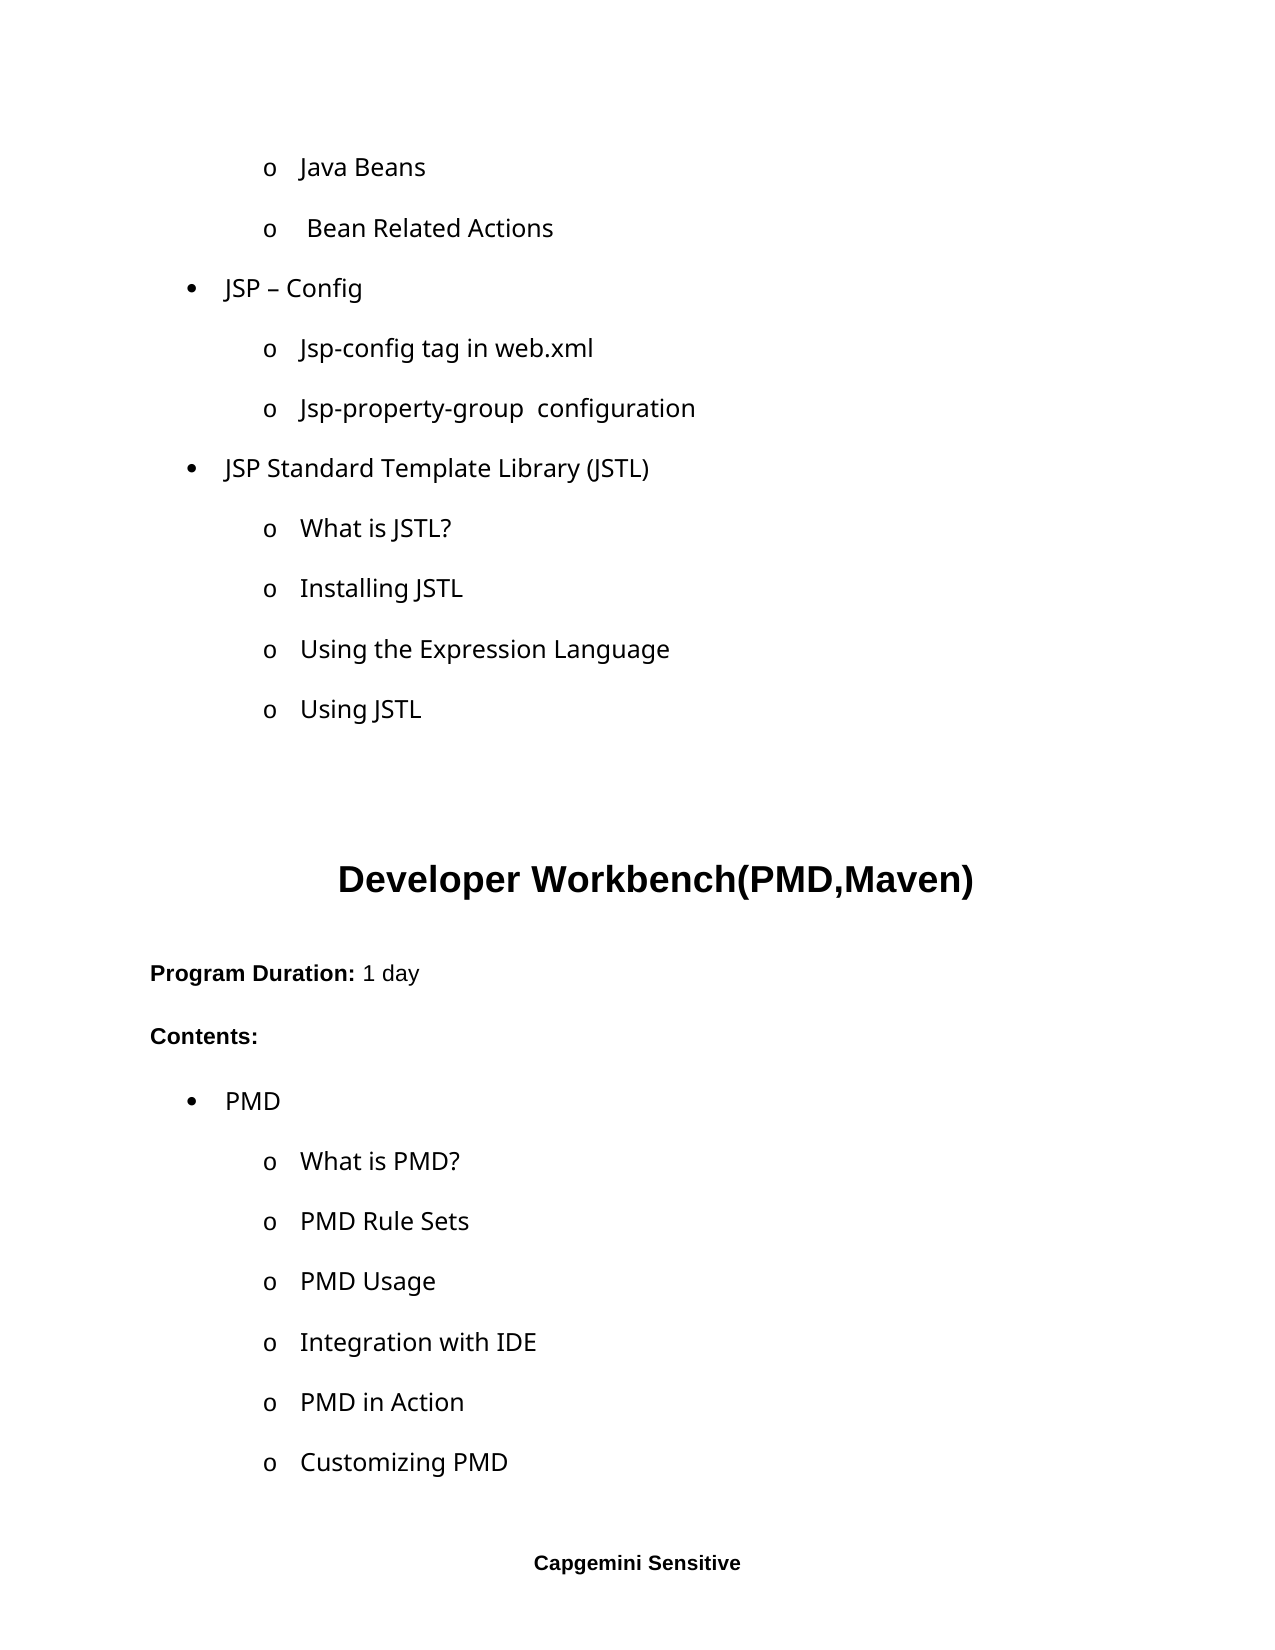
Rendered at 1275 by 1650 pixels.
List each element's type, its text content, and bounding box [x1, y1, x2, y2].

list PMD Usage [262, 1264, 1125, 1298]
list Jsp-property-group configuration [262, 391, 1125, 425]
text Program Duration: 1 day [150, 960, 1125, 986]
list PMD Rule Sets [262, 1204, 1125, 1238]
list What is PMD? [262, 1143, 1125, 1178]
list JSP Standard Template Library (JSTL) [187, 451, 1125, 485]
list PMD in Action [262, 1384, 1125, 1419]
list What is JSTL? [262, 511, 1125, 545]
list Using the Expression Language [262, 631, 1125, 666]
list Using JSTL [262, 691, 1125, 726]
list Integration with IDE [262, 1324, 1125, 1358]
list JSP – Config [187, 270, 1125, 304]
list Java Beans [262, 150, 1125, 184]
list Customizing PMD [262, 1444, 1125, 1479]
list Installing JSTL [262, 571, 1125, 605]
text Contents: [150, 1023, 1125, 1049]
list Bean Related Actions [262, 210, 1125, 244]
list PMD [187, 1083, 1125, 1118]
list Jsp-config tag in web.xml [262, 330, 1125, 365]
subtitle Developer Workbench(PMD,Maven) [187, 857, 1125, 900]
